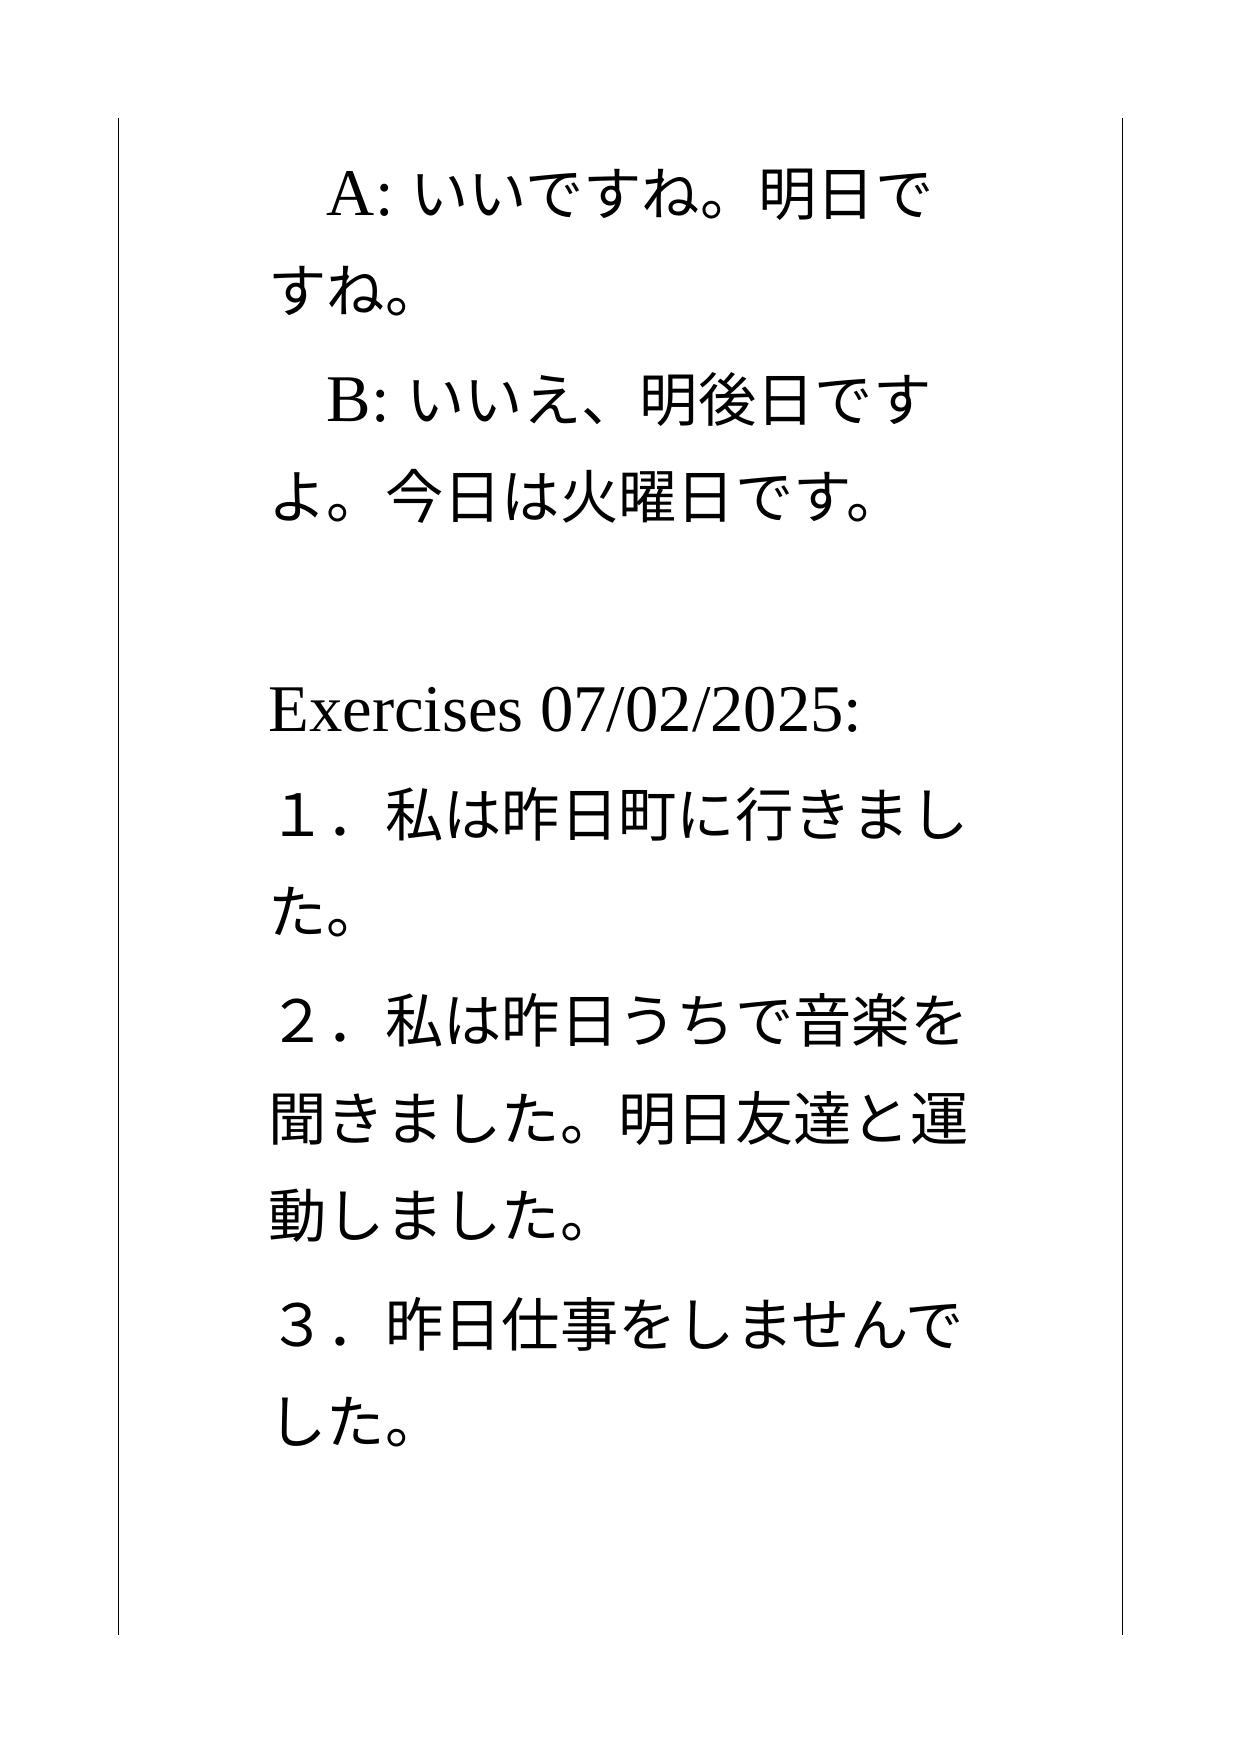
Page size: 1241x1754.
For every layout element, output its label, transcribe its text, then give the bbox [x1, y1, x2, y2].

text Exercises 07/02/2025: [268, 669, 972, 746]
text ３．昨日仕事をしませんでした。 [268, 1278, 972, 1460]
text B: いいえ、明後日ですよ。今日は火曜日です。 [268, 354, 972, 536]
text ２．私は昨日うちで音楽を聞きました。明日友達と運動しました。 [268, 975, 972, 1254]
text A: いいですね。明日ですね。 [268, 148, 972, 330]
text １．私は昨日町に行きました。 [268, 769, 972, 951]
